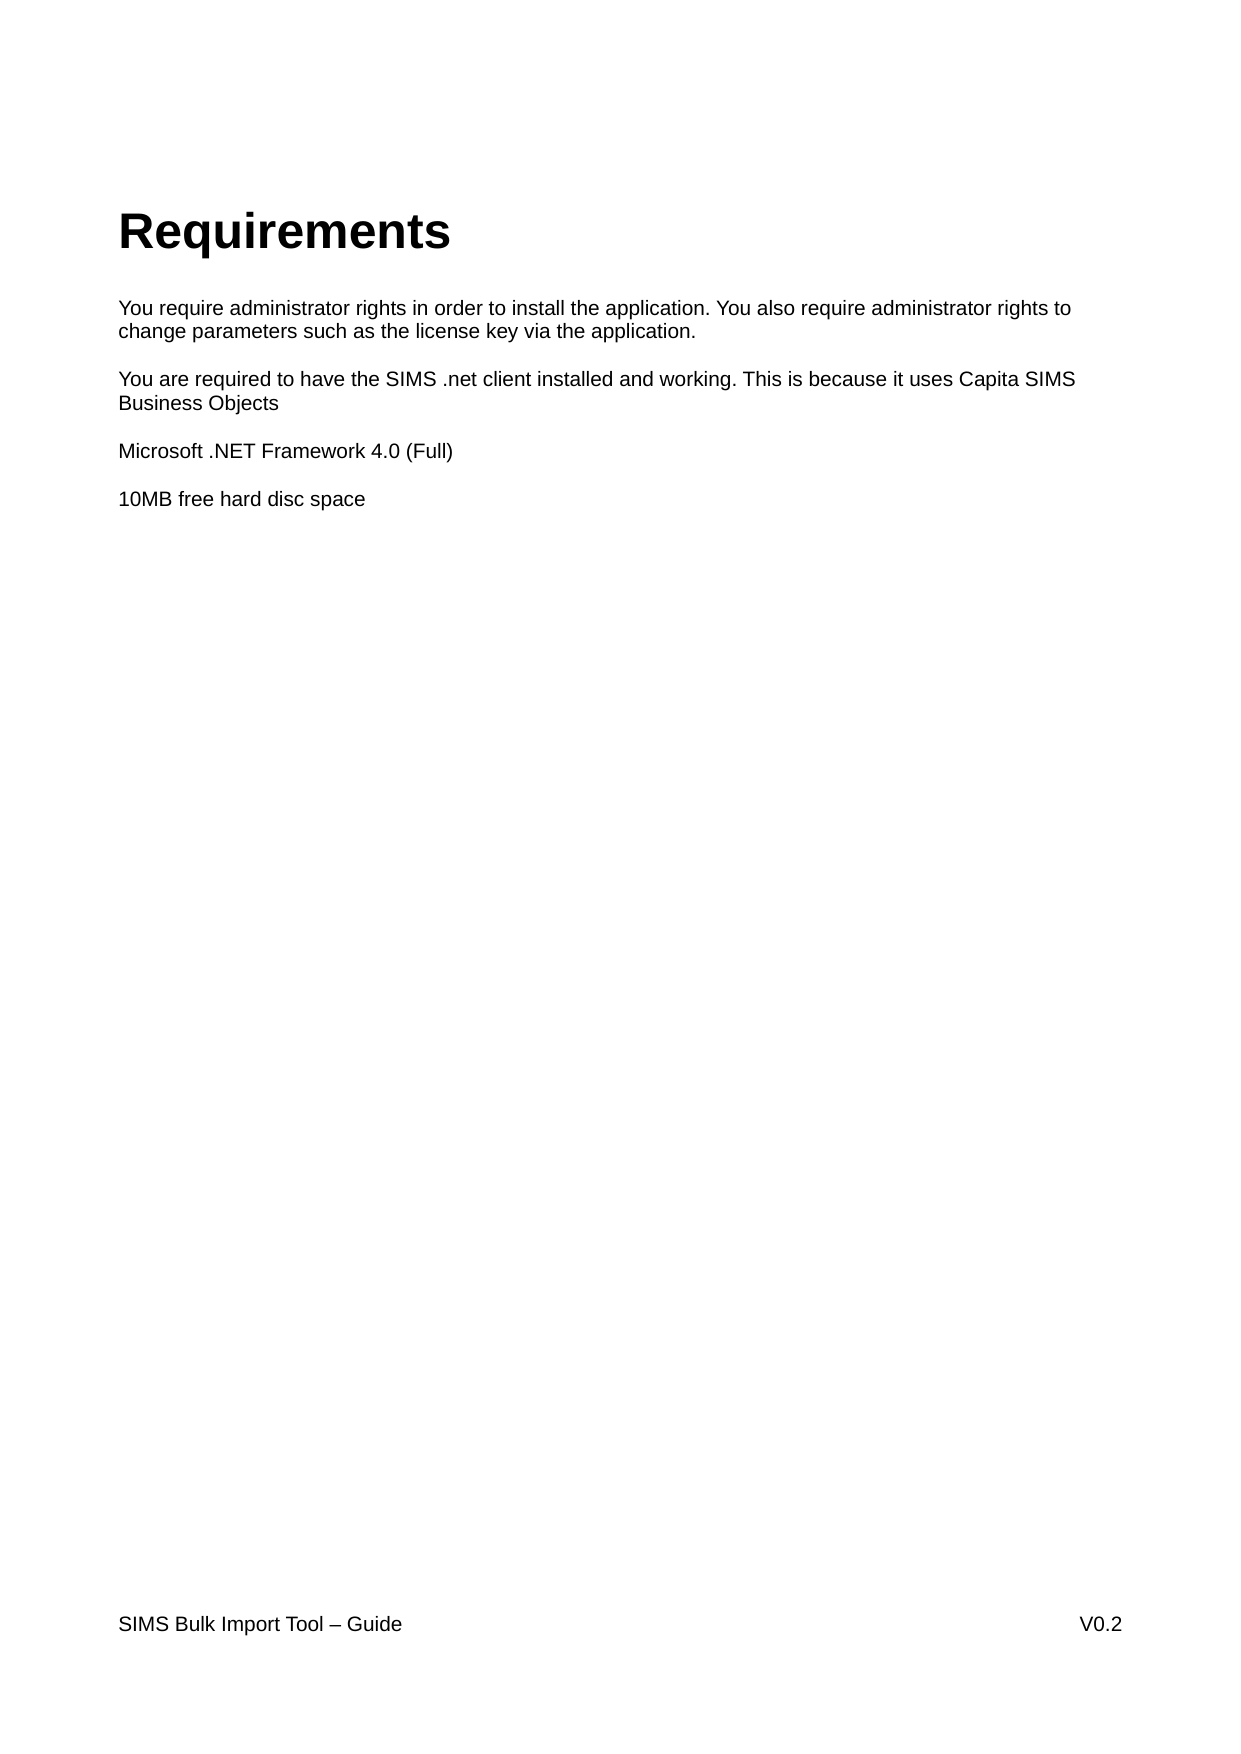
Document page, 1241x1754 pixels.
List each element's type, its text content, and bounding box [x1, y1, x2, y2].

text 10MB free hard disc space [118, 487, 1122, 511]
text You require administrator rights in order to install the application. You also require administrator rights to change parameters such as the license key via the application. [118, 295, 1122, 343]
subtitle Requirements [118, 201, 1122, 259]
text You are required to have the SIMS .net client installed and working. This is because it uses Capita SIMS Business Objects [118, 367, 1122, 415]
text Microsoft .NET Framework 4.0 (Full) [118, 439, 1122, 463]
